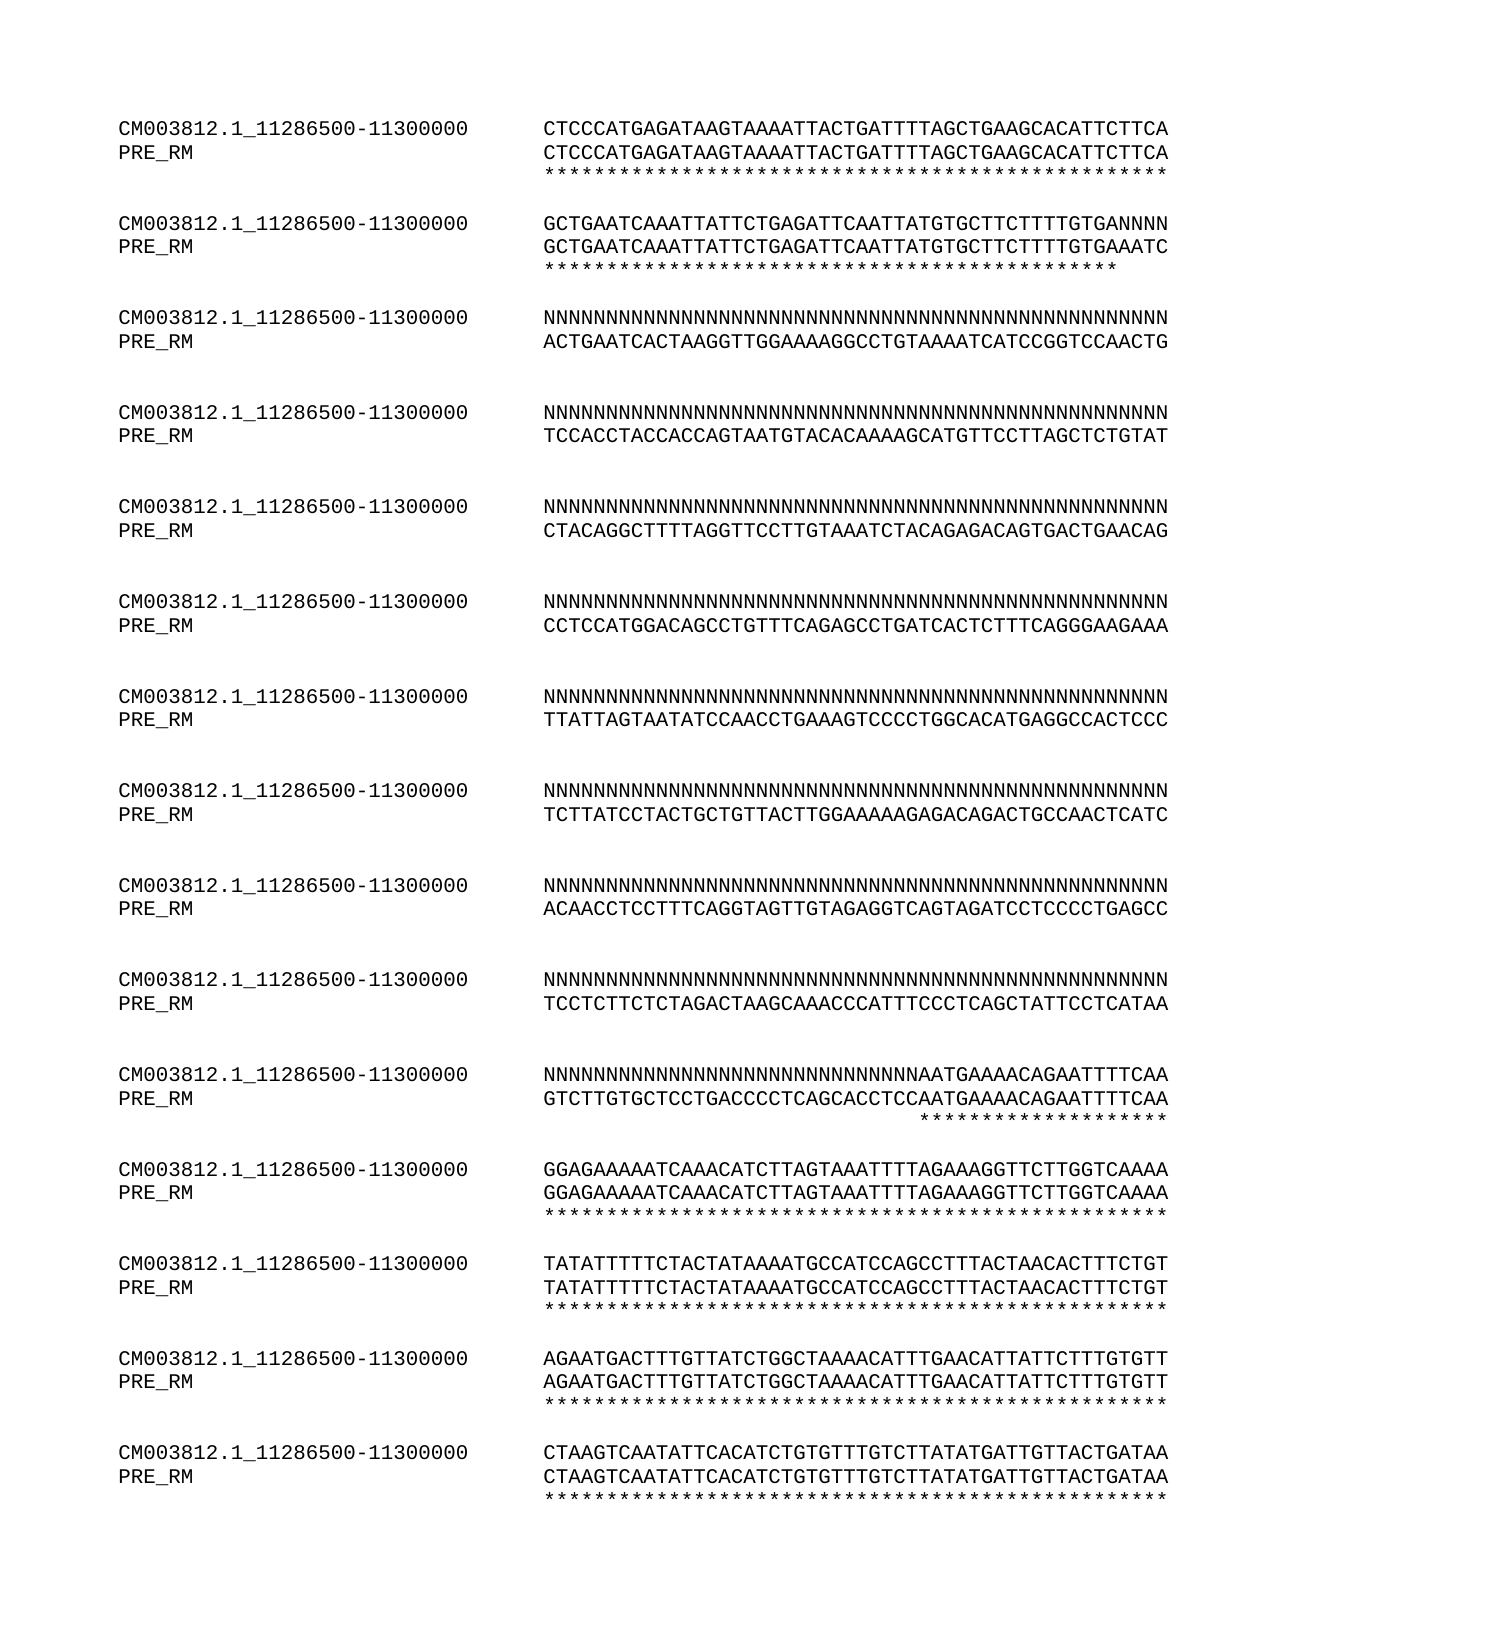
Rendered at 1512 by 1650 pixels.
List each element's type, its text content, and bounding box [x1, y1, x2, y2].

text PRE_RM GTCTTGTGCTCCTGACCCCTCAGCACCTCCAATGAAAACAGAATTTTCAA [118, 1088, 1393, 1111]
text ******************** [118, 1111, 1393, 1135]
text PRE_RM CTCCCATGAGATAAGTAAAATTACTGATTTTAGCTGAAGCACATTCTTCA [118, 142, 1393, 165]
text PRE_RM GCTGAATCAAATTATTCTGAGATTCAATTATGTGCTTCTTTTGTGAAATC [118, 236, 1393, 260]
text CM003812.1_11286500-11300000 NNNNNNNNNNNNNNNNNNNNNNNNNNNNNNNNNNNNNNNNNNNNNNNNNN [118, 591, 1393, 615]
text PRE_RM CCTCCATGGACAGCCTGTTTCAGAGCCTGATCACTCTTTCAGGGAAGAAA [118, 615, 1393, 638]
text PRE_RM TCTTATCCTACTGCTGTTACTTGGAAAAAGAGACAGACTGCCAACTCATC [118, 804, 1393, 827]
text PRE_RM TTATTAGTAATATCCAACCTGAAAGTCCCCTGGCACATGAGGCCACTCCC [118, 709, 1393, 733]
text PRE_RM ACTGAATCACTAAGGTTGGAAAAGGCCTGTAAAATCATCCGGTCCAACTG [118, 331, 1393, 354]
text ************************************************** [118, 1395, 1393, 1419]
text PRE_RM GGAGAAAAATCAAACATCTTAGTAAATTTTAGAAAGGTTCTTGGTCAAAA [118, 1182, 1393, 1206]
text CM003812.1_11286500-11300000 NNNNNNNNNNNNNNNNNNNNNNNNNNNNNNNNNNNNNNNNNNNNNNNNNN [118, 307, 1393, 331]
text CM003812.1_11286500-11300000 NNNNNNNNNNNNNNNNNNNNNNNNNNNNNNNNNNNNNNNNNNNNNNNNNN [118, 780, 1393, 804]
text PRE_RM TCCTCTTCTCTAGACTAAGCAAACCCATTTCCCTCAGCTATTCCTCATAA [118, 993, 1393, 1017]
text PRE_RM AGAATGACTTTGTTATCTGGCTAAAACATTTGAACATTATTCTTTGTGTT [118, 1371, 1393, 1395]
text ************************************************** [118, 1300, 1393, 1324]
text CM003812.1_11286500-11300000 NNNNNNNNNNNNNNNNNNNNNNNNNNNNNNNNNNNNNNNNNNNNNNNNNN [118, 969, 1393, 993]
text PRE_RM ACAACCTCCTTTCAGGTAGTTGTAGAGGTCAGTAGATCCTCCCCTGAGCC [118, 898, 1393, 922]
text CM003812.1_11286500-11300000 NNNNNNNNNNNNNNNNNNNNNNNNNNNNNNNNNNNNNNNNNNNNNNNNNN [118, 686, 1393, 709]
text PRE_RM CTAAGTCAATATTCACATCTGTGTTTGTCTTATATGATTGTTACTGATAA [118, 1466, 1393, 1489]
text CM003812.1_11286500-11300000 NNNNNNNNNNNNNNNNNNNNNNNNNNNNNNAATGAAAACAGAATTTTCAA [118, 1064, 1393, 1088]
text CM003812.1_11286500-11300000 CTAAGTCAATATTCACATCTGTGTTTGTCTTATATGATTGTTACTGATAA [118, 1442, 1393, 1466]
text ************************************************** [118, 1489, 1393, 1513]
text PRE_RM TCCACCTACCACCAGTAATGTACACAAAAGCATGTTCCTTAGCTCTGTAT [118, 426, 1393, 449]
text CM003812.1_11286500-11300000 GGAGAAAAATCAAACATCTTAGTAAATTTTAGAAAGGTTCTTGGTCAAAA [118, 1158, 1393, 1182]
text PRE_RM CTACAGGCTTTTAGGTTCCTTGTAAATCTACAGAGACAGTGACTGAACAG [118, 520, 1393, 544]
text CM003812.1_11286500-11300000 TATATTTTTCTACTATAAAATGCCATCCAGCCTTTACTAACACTTTCTGT [118, 1253, 1393, 1277]
text CM003812.1_11286500-11300000 NNNNNNNNNNNNNNNNNNNNNNNNNNNNNNNNNNNNNNNNNNNNNNNNNN [118, 402, 1393, 426]
text CM003812.1_11286500-11300000 CTCCCATGAGATAAGTAAAATTACTGATTTTAGCTGAAGCACATTCTTCA [118, 118, 1393, 142]
text CM003812.1_11286500-11300000 GCTGAATCAAATTATTCTGAGATTCAATTATGTGCTTCTTTTGTGANNNN [118, 213, 1393, 236]
text CM003812.1_11286500-11300000 NNNNNNNNNNNNNNNNNNNNNNNNNNNNNNNNNNNNNNNNNNNNNNNNNN [118, 875, 1393, 898]
text ********************************************** [118, 260, 1393, 284]
text PRE_RM TATATTTTTCTACTATAAAATGCCATCCAGCCTTTACTAACACTTTCTGT [118, 1277, 1393, 1300]
text CM003812.1_11286500-11300000 AGAATGACTTTGTTATCTGGCTAAAACATTTGAACATTATTCTTTGTGTT [118, 1348, 1393, 1371]
text ************************************************** [118, 1206, 1393, 1229]
text CM003812.1_11286500-11300000 NNNNNNNNNNNNNNNNNNNNNNNNNNNNNNNNNNNNNNNNNNNNNNNNNN [118, 496, 1393, 520]
text ************************************************** [118, 165, 1393, 189]
